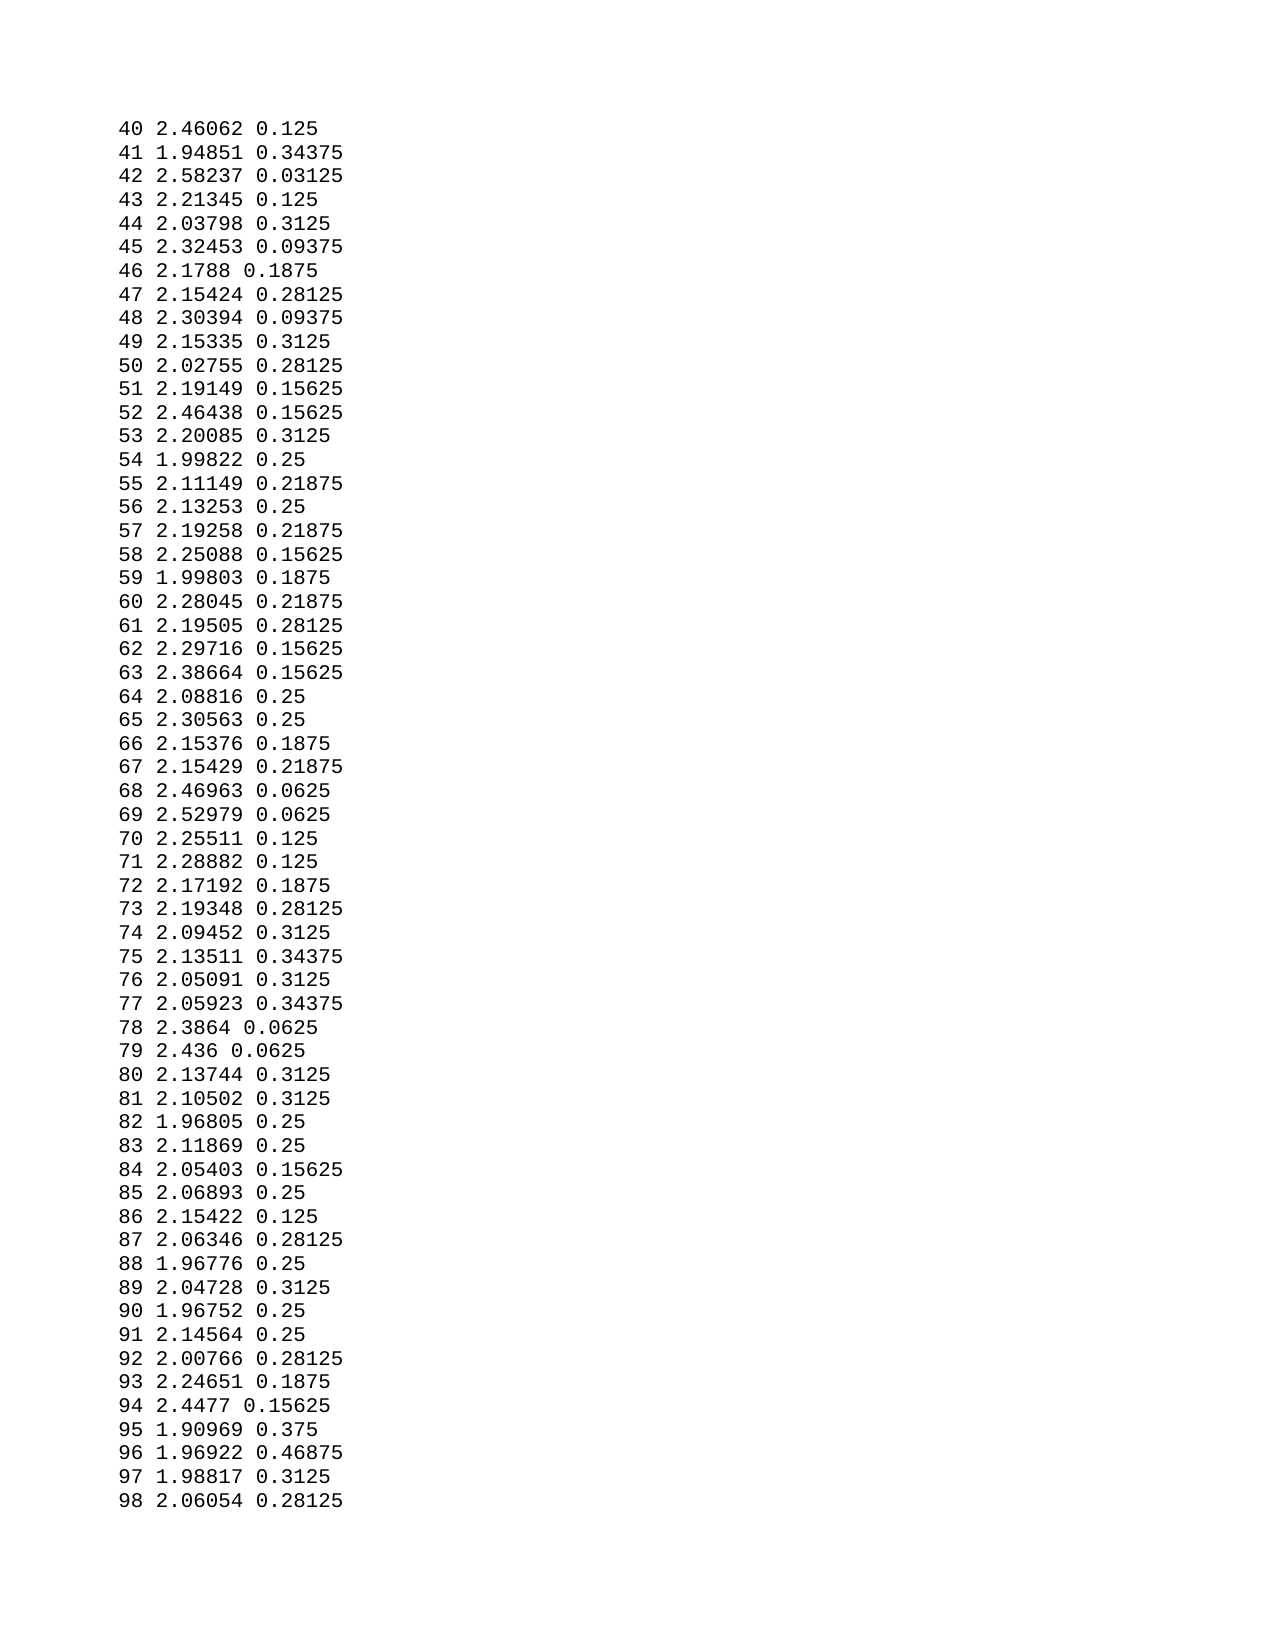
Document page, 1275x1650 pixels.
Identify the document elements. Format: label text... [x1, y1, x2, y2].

text 40 2.46062 0.125 [118, 118, 1157, 142]
text 55 2.11149 0.21875 [118, 473, 1157, 496]
text 85 2.06893 0.25 [118, 1182, 1157, 1206]
text 72 2.17192 0.1875 [118, 875, 1157, 898]
text 50 2.02755 0.28125 [118, 354, 1157, 378]
text 65 2.30563 0.25 [118, 709, 1157, 733]
text 88 1.96776 0.25 [118, 1253, 1157, 1277]
text 89 2.04728 0.3125 [118, 1277, 1157, 1300]
text 60 2.28045 0.21875 [118, 591, 1157, 615]
text 66 2.15376 0.1875 [118, 733, 1157, 757]
text 70 2.25511 0.125 [118, 827, 1157, 851]
text 73 2.19348 0.28125 [118, 898, 1157, 922]
text 71 2.28882 0.125 [118, 851, 1157, 875]
text 44 2.03798 0.3125 [118, 213, 1157, 236]
text 79 2.436 0.0625 [118, 1040, 1157, 1064]
text 58 2.25088 0.15625 [118, 544, 1157, 567]
text 56 2.13253 0.25 [118, 496, 1157, 520]
text 62 2.29716 0.15625 [118, 638, 1157, 662]
text 63 2.38664 0.15625 [118, 662, 1157, 686]
text 61 2.19505 0.28125 [118, 615, 1157, 638]
text 82 1.96805 0.25 [118, 1111, 1157, 1135]
text 69 2.52979 0.0625 [118, 804, 1157, 827]
text 46 2.1788 0.1875 [118, 260, 1157, 284]
text 84 2.05403 0.15625 [118, 1158, 1157, 1182]
text 93 2.24651 0.1875 [118, 1371, 1157, 1395]
text 75 2.13511 0.34375 [118, 946, 1157, 969]
text 86 2.15422 0.125 [118, 1206, 1157, 1229]
text 90 1.96752 0.25 [118, 1300, 1157, 1324]
text 48 2.30394 0.09375 [118, 307, 1157, 331]
text 59 1.99803 0.1875 [118, 567, 1157, 591]
text 47 2.15424 0.28125 [118, 284, 1157, 307]
text 92 2.00766 0.28125 [118, 1348, 1157, 1371]
text 78 2.3864 0.0625 [118, 1017, 1157, 1040]
text 64 2.08816 0.25 [118, 686, 1157, 709]
text 95 1.90969 0.375 [118, 1419, 1157, 1442]
text 54 1.99822 0.25 [118, 449, 1157, 473]
text 51 2.19149 0.15625 [118, 378, 1157, 402]
text 77 2.05923 0.34375 [118, 993, 1157, 1017]
text 45 2.32453 0.09375 [118, 236, 1157, 260]
text 67 2.15429 0.21875 [118, 757, 1157, 780]
text 52 2.46438 0.15625 [118, 402, 1157, 426]
text 96 1.96922 0.46875 [118, 1442, 1157, 1466]
text 91 2.14564 0.25 [118, 1324, 1157, 1348]
text 68 2.46963 0.0625 [118, 780, 1157, 804]
text 49 2.15335 0.3125 [118, 331, 1157, 354]
text 81 2.10502 0.3125 [118, 1088, 1157, 1111]
text 83 2.11869 0.25 [118, 1135, 1157, 1158]
text 74 2.09452 0.3125 [118, 922, 1157, 946]
text 53 2.20085 0.3125 [118, 426, 1157, 449]
text 57 2.19258 0.21875 [118, 520, 1157, 544]
text 87 2.06346 0.28125 [118, 1229, 1157, 1253]
text 98 2.06054 0.28125 [118, 1489, 1157, 1513]
text 42 2.58237 0.03125 [118, 165, 1157, 189]
text 76 2.05091 0.3125 [118, 969, 1157, 993]
text 80 2.13744 0.3125 [118, 1064, 1157, 1088]
text 97 1.98817 0.3125 [118, 1466, 1157, 1489]
text 94 2.4477 0.15625 [118, 1395, 1157, 1419]
text 41 1.94851 0.34375 [118, 142, 1157, 165]
text 43 2.21345 0.125 [118, 189, 1157, 213]
